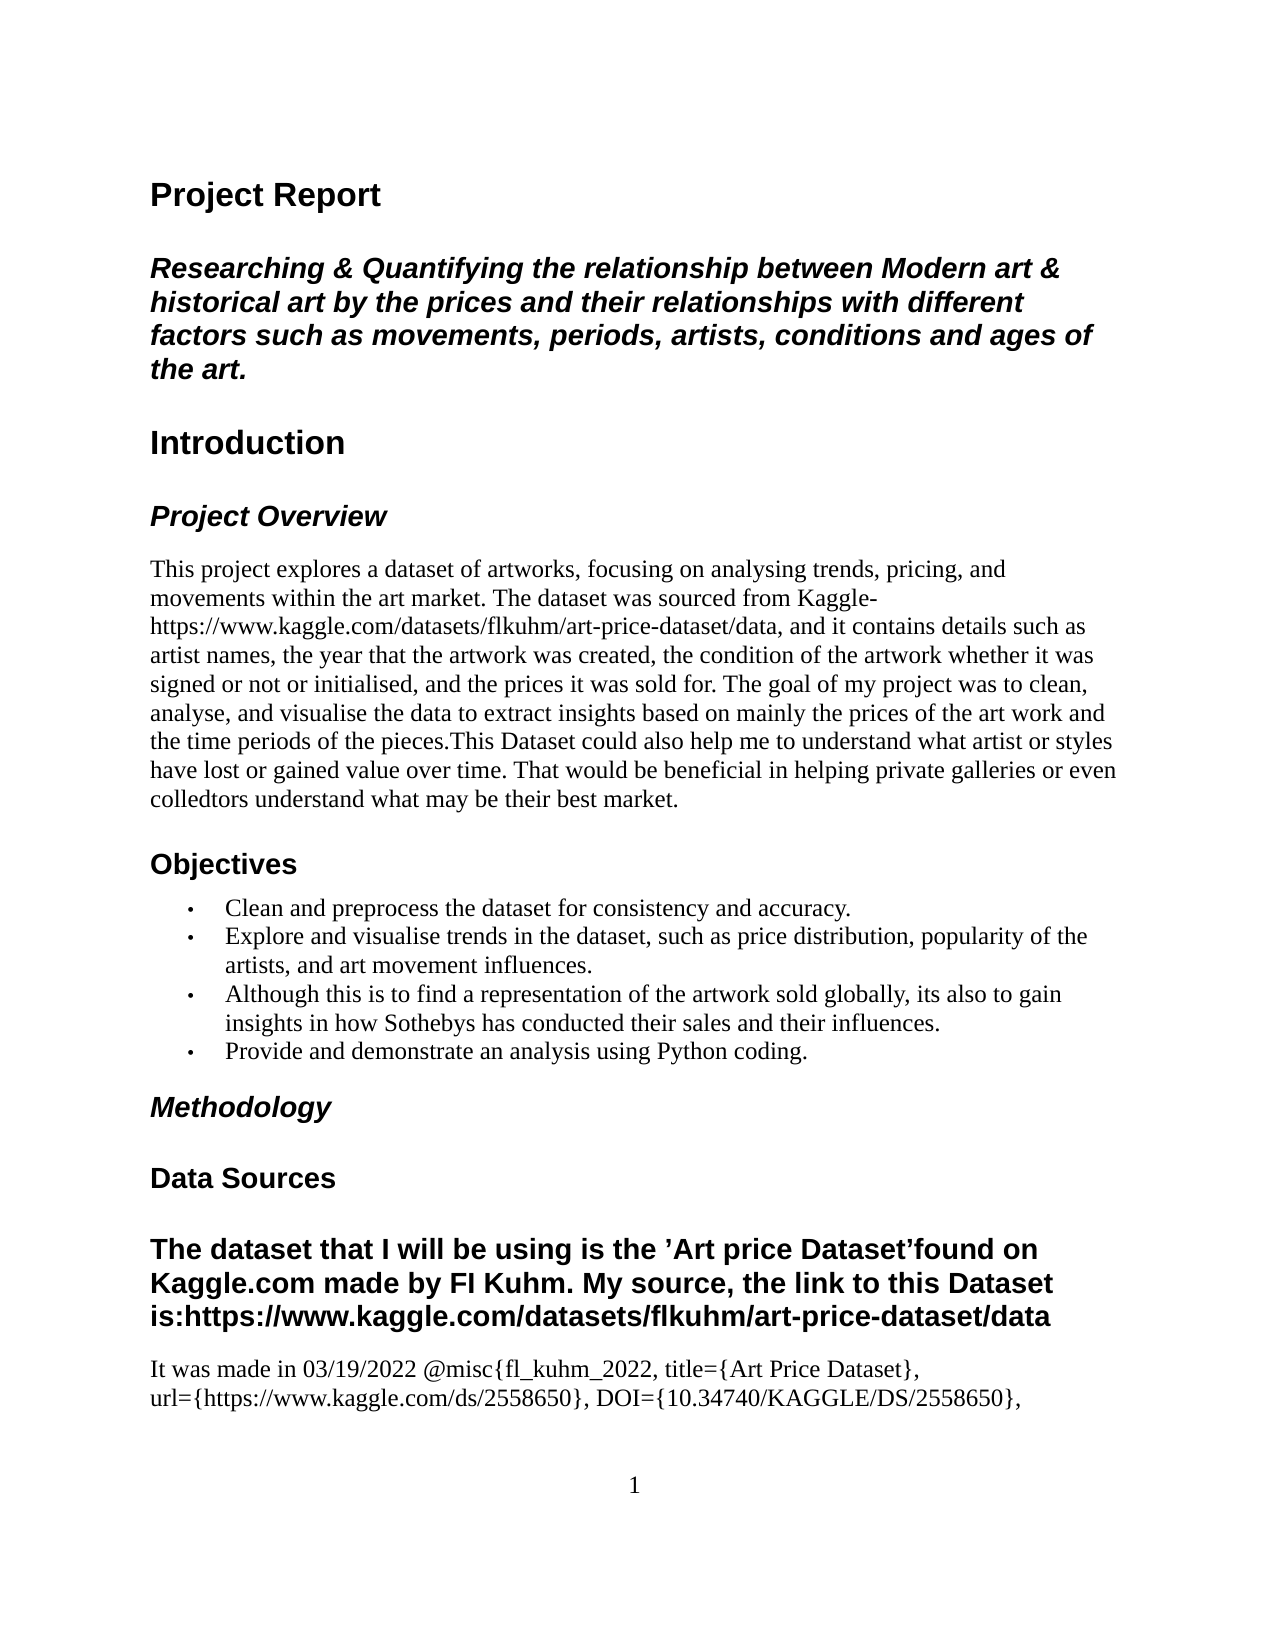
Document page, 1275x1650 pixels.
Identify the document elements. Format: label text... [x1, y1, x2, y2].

subtitle Introduction [150, 423, 1125, 461]
subtitle Objectives [150, 847, 1125, 880]
subtitle Project Report [150, 175, 1125, 214]
subtitle Researching & Quantifying the relationship between Modern art & historical art by the prices and their relationships with different factors such as movements, periods, artists, conditions and ages of the art. [150, 251, 1125, 385]
subtitle The dataset that I will be using is the ’Art price Dataset’found on Kaggle.com made by FI Kuhm. My source, the link to this Dataset is:https://www.kaggle.com/datasets/flkuhm/art-price-dataset/data [150, 1232, 1125, 1333]
list Clean and preprocess the dataset for consistency and accuracy. [187, 893, 1125, 921]
list Explore and visualise trends in the dataset, such as price distribution, popularity of the artists, and art movement influences. [187, 921, 1125, 979]
text It was made in 03/19/2022 @misc{fl_kuhm_2022, title={Art Price Dataset}, url={https://www.kaggle.com/ds/2558650}, DOI={10.34740/KAGGLE/DS/2558650}, [150, 1354, 1125, 1412]
subtitle Methodology [150, 1090, 1125, 1124]
list Provide and demonstrate an analysis using Python coding. [187, 1036, 1125, 1065]
text This project explores a dataset of artworks, focusing on analysing trends, pricing, and movements within the art market. The dataset was sourced from Kaggle- https://www.kaggle.com/datasets/flkuhm/art-price-dataset/data, and it contains details such as artist names, the year that the artwork was created, the condition of the artwork whether it was signed or not or initialised, and the prices it was sold for. The goal of my project was to clean, analyse, and visualise the data to extract insights based on mainly the prices of the art work and the time periods of the pieces.This Dataset could also help me to understand what artist or styles have lost or gained value over time. That would be beneficial in helping private galleries or even colledtors understand what may be their best market. [150, 554, 1125, 813]
subtitle Project Overview [150, 499, 1125, 532]
subtitle Data Sources [150, 1161, 1125, 1195]
list Although this is to find a representation of the artwork sold globally, its also to gain insights in how Sothebys has conducted their sales and their influences. [187, 979, 1125, 1036]
